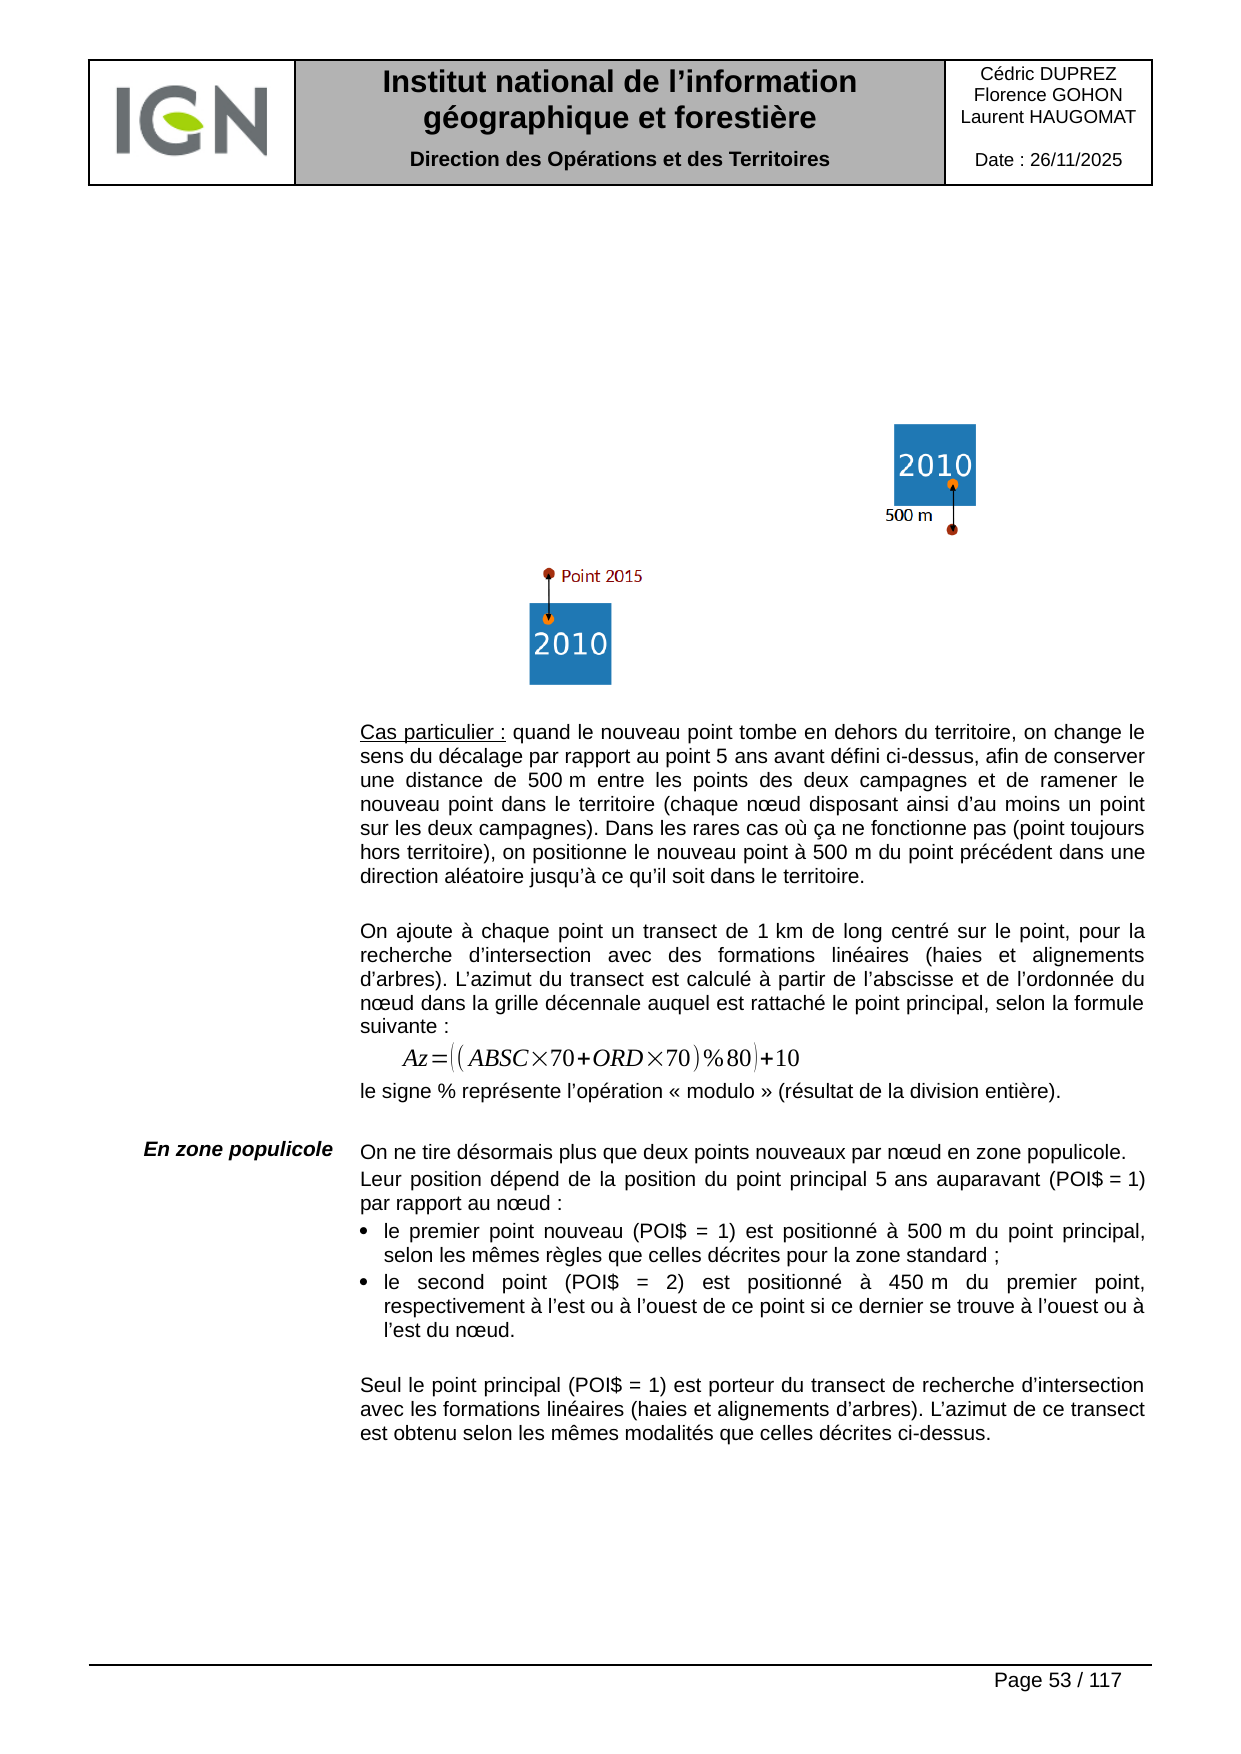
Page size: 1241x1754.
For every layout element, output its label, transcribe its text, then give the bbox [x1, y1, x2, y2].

table_cell [89, 186, 354, 1136]
table_cell Si le point observé 5 ans auparavant, qui se situe dans une maille de 900 m de côté centré sur le nœud, est positionné au nord par rapport à ce nœud, on place le nouveau point à 500 m au nord de ce point visité 5 ans auparavant. S’il est situé au sud du nœud, on place le nouveau point à 500 m au sud de ce point visité 5 ans auparavant. S’il est situé à la même latitude que celle du nœud, on place le nouveau point à 500 m du point visité 5 ans auparavant, en choisissant : le nord pour un point 5 ans avant placé à l’ouest du nœud ou à la même longitude (cas très improbable d’un point tiré sur le nœud) ; le sud pour un point 5 ans avant placé à l’est du nœud. Cas particulier : quand le nouveau point tombe en dehors du territoire, on change le sens du décalage par rapport au point 5 ans avant défini ci-dessus, afin de conserver une distance de 500 m entre les points des deux campagnes et de ramener le nouveau point dans le territoire (chaque nœud disposant ainsi d’au moins un point sur les deux campagnes). Dans les rares cas où ça ne fonctionne pas (point toujours hors territoire), on positionne le nouveau point à 500 m du point précédent dans une direction aléatoire jusqu’à ce qu’il soit dans le territoire. On ajoute à chaque point un transect de 1 km de long centré sur le point, pour la recherche d’intersection avec des formations linéaires (haies et alignements d’arbres). L’azimut du transect est calculé à partir de l’abscisse et de l’ordonnée du nœud dans la grille décennale auquel est rattaché le point principal, selon la formule suivante : le signe % représente l’opération « modulo » (résultat de la division entière). [354, 186, 1152, 1136]
picture [522, 416, 983, 693]
table_cell En zone populicole [89, 1136, 354, 1478]
picture [91, 62, 293, 180]
table_cell On ne tire désormais plus que deux points nouveaux par nœud en zone populicole. Leur position dépend de la position du point principal 5 ans auparavant (POI$ = 1) par rapport au nœud : le premier point nouveau (POI$ = 1) est positionné à 500 m du point principal, selon les mêmes règles que celles décrites pour la zone standard ; le second point (POI$ = 2) est positionné à 450 m du premier point, respectivement à l’est ou à l’ouest de ce point si ce dernier se trouve à l’ouest ou à l’est du nœud. Seul le point principal (POI$ = 1) est porteur du transect de recherche d’intersection avec les formations linéaires (haies et alignements d’arbres). L’azimut de ce transect est obtenu selon les mêmes modalités que celles décrites ci-dessus. [354, 1136, 1152, 1478]
